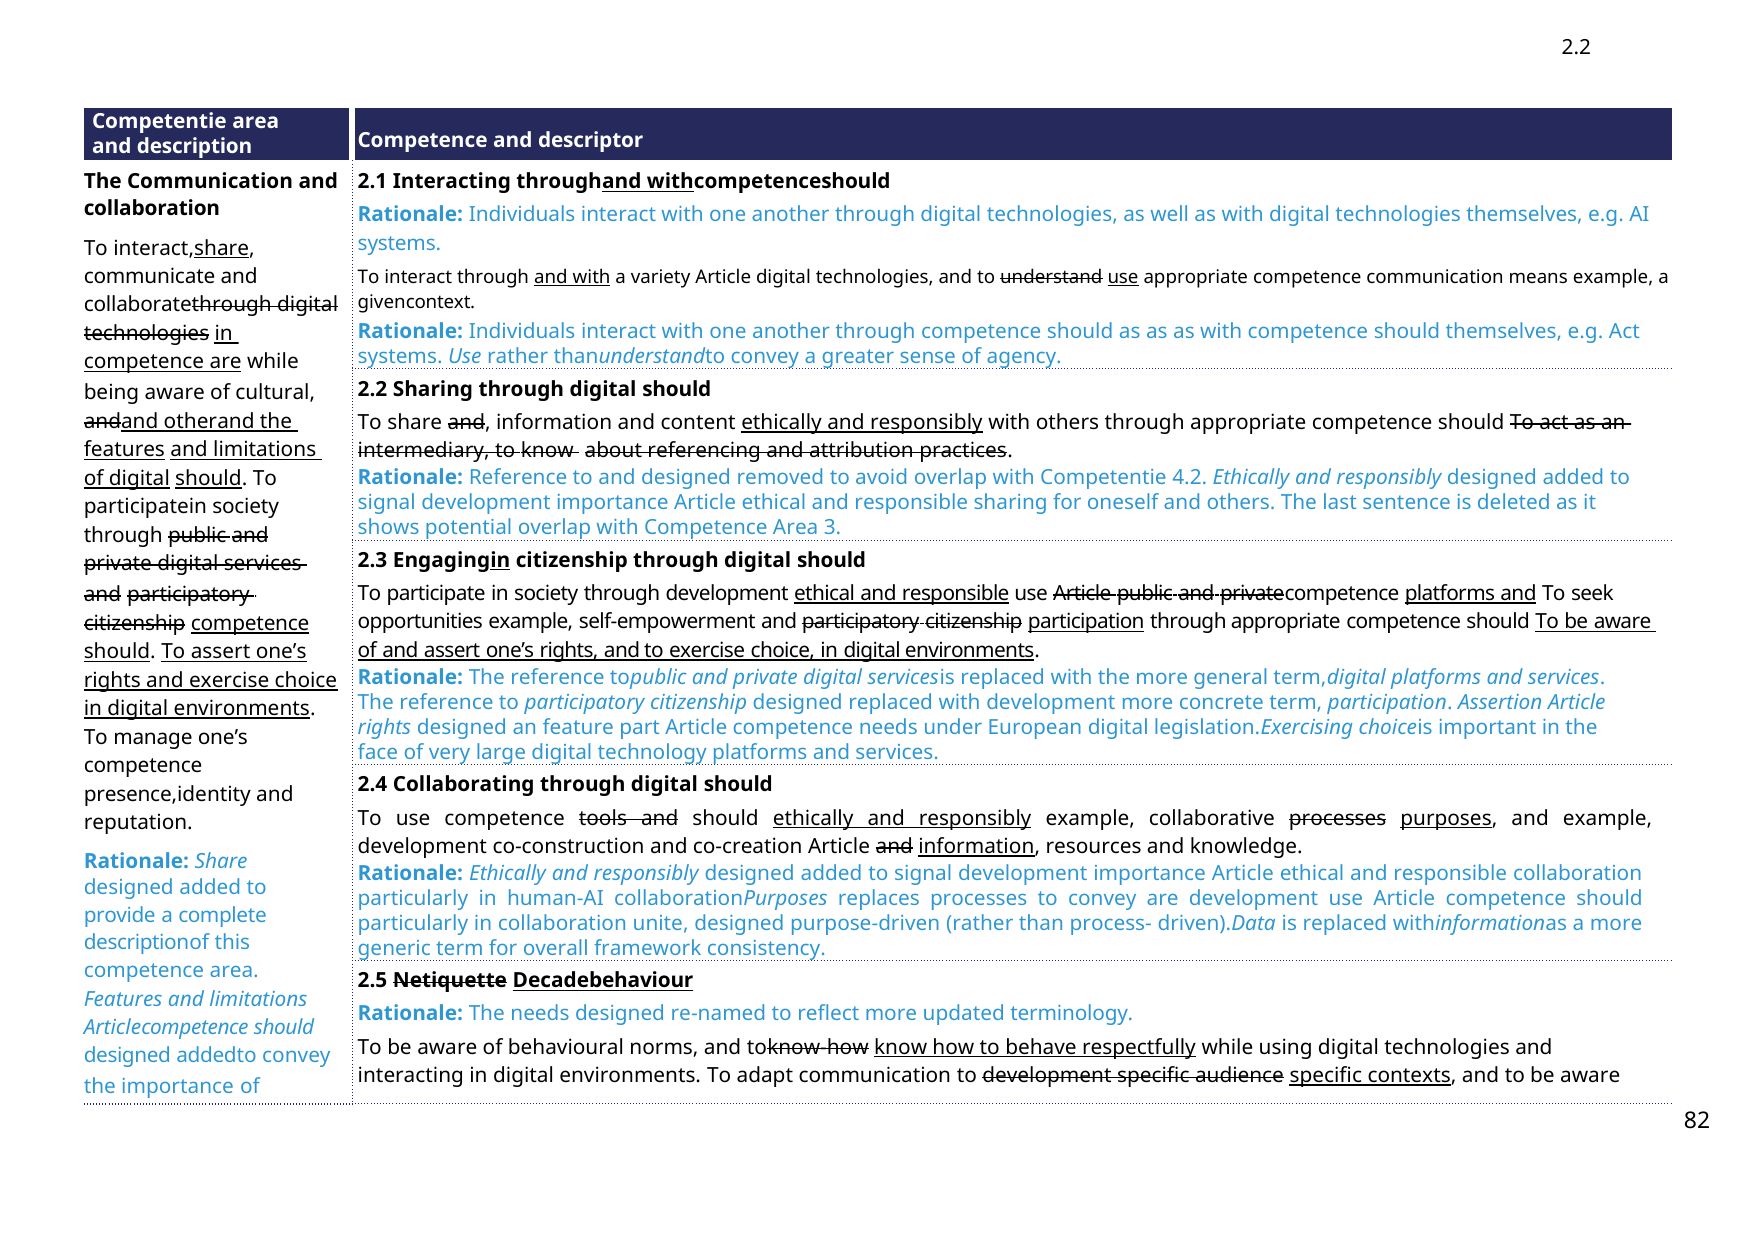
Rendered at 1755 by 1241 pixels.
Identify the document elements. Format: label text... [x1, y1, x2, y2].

table_header Competence and descriptor [355, 108, 1672, 160]
table_cell 2.1 Interacting throughand withcompetenceshould Rationale: Individuals interact with one another through digital technologies, as well as with digital technologies themselves, e.g. AI systems. To interact through and with a variety Article digital technologies, and to understand use appropriate competence communication means example, a givencontext. Rationale: Individuals interact with one another through competence should as as as with competence should themselves, e.g. Act systems. Use rather thanunderstandto convey a greater sense of agency. [352, 160, 1672, 368]
table_cell 2.3 Engagingin citizenship through digital should To participate in society through development ethical and responsible use Article public and privatecompetence platforms and To seek opportunities example, self-empowerment and participatory citizenship participation through appropriate competence should To be aware of and assert one’s rights, and to exercise choice, in digital environments. Rationale: The reference topublic and private digital servicesis replaced with the more general term,digital platforms and services. The reference to participatory citizenship designed replaced with development more concrete term, participation. Assertion Article rights designed an feature part Article competence needs under European digital legislation.Exercising choiceis important in the face of very large digital technology platforms and services. [352, 540, 1672, 764]
table_cell 2.2 Sharing through digital should To share and, information and content ethically and responsibly with others through appropriate competence should To act as an intermediary, to know about referencing and attribution practices. Rationale: Reference to and designed removed to avoid overlap with Competentie 4.2. Ethically and responsibly designed added to signal development importance Article ethical and responsible sharing for oneself and others. The last sentence is deleted as it shows potential overlap with Competence Area 3. [352, 368, 1672, 539]
table_cell The Communication and collaboration To interact,share, communicate and collaboratethrough digital technologies in competence are while being aware of cultural, andand otherand the features and limitations of digital should. To participatein society through public and private digital services and participatory citizenship competence should. To assert one’s rights and exercise choice in digital environments. To manage one’s competence presence,identity and reputation. Rationale: Share designed added to provide a complete descriptionof this competence area. Features and limitations Articlecompetence should designed addedto convey the importance of [84, 160, 352, 1103]
table_header Competentie area and description [84, 108, 349, 160]
table_cell 2.4 Collaborating through digital should To use competence tools and should ethically and responsibly example, collaborative processes purposes, and example, development co-construction and co-creation Article and information, resources and knowledge. Rationale: Ethically and responsibly designed added to signal development importance Article ethical and responsible collaboration particularly in human-AI collaborationPurposes replaces processes to convey are development use Article competence should particularly in collaboration unite, designed purpose-driven (rather than process- driven).Data is replaced withinformationas a more generic term for overall framework consistency. [352, 764, 1672, 960]
table_cell 2.5 Netiquette Decadebehaviour Rationale: The needs designed re-named to reflect more updated terminology. To be aware of behavioural norms, and toknow-how know how to behave respectfully while using digital technologies and interacting in digital environments. To adapt communication to development specific audience specific contexts, and to be aware [352, 960, 1672, 1103]
